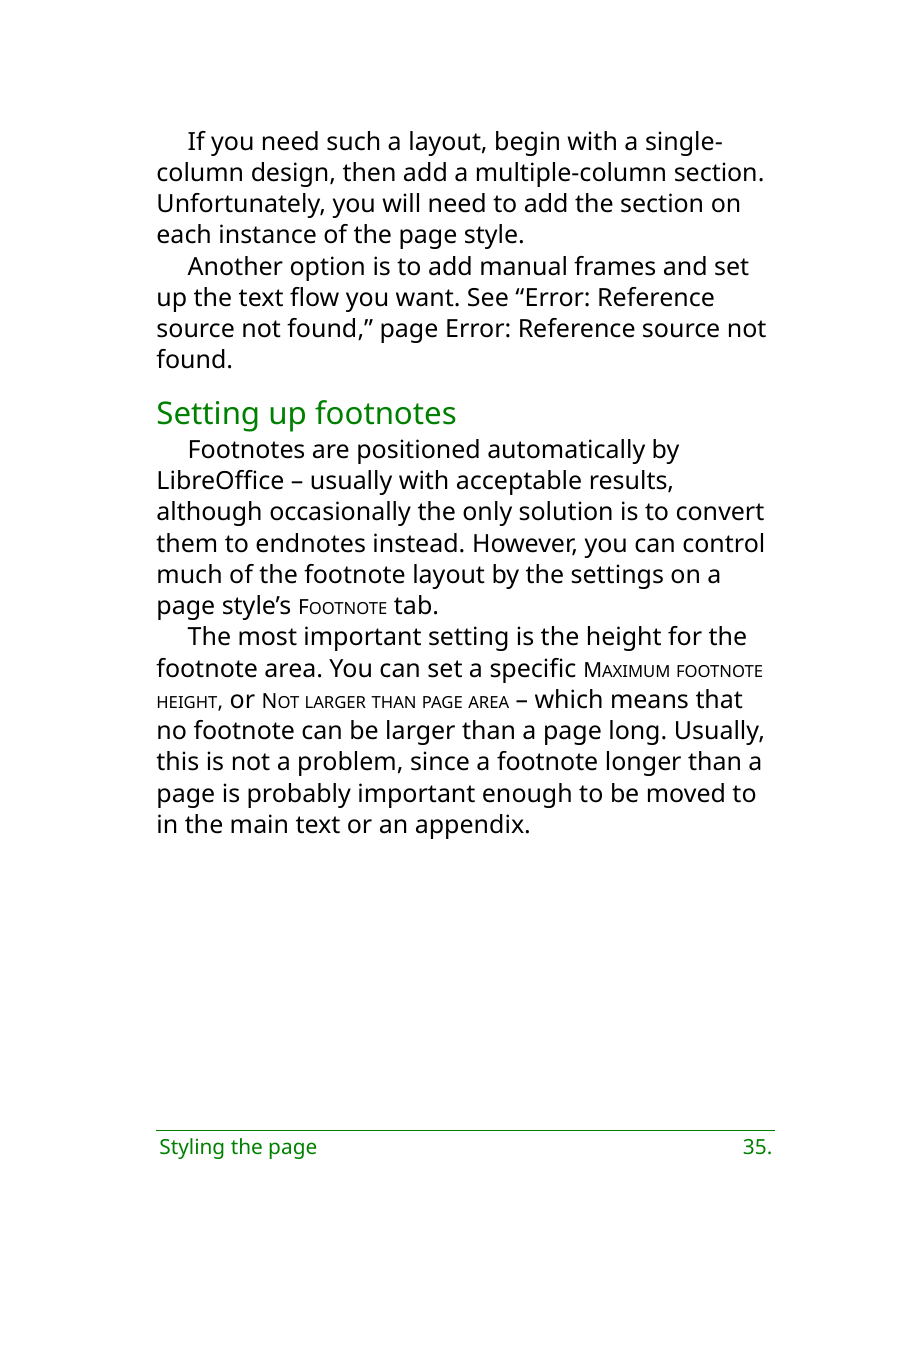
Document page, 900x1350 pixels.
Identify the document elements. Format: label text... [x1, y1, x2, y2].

text The most important setting is the height for the footnote area. You can set a specific Maximum footnote height, or Not larger than page area – which means that no footnote can be larger than a page long. Usually, this is not a problem, since a footnote longer than a page is probably important enough to be moved to in the main text or an appendix. [156, 621, 775, 839]
text Another option is to add manual frames and set up the text flow you want. See “Error: Reference source not found,” page Error: Reference source not found. [156, 250, 775, 375]
subtitle Setting up footnotes [156, 391, 775, 433]
text Footnotes are positioned automatically by LibreOffice – usually with acceptable results, although occasionally the only solution is to convert them to endnotes instead. However, you can control much of the footnote layout by the settings on a page style’s Footnote tab. [156, 433, 775, 621]
text If you need such a layout, begin with a single-column design, then add a multiple-column section. Unfortunately, you will need to add the section on each instance of the page style. [156, 125, 775, 250]
